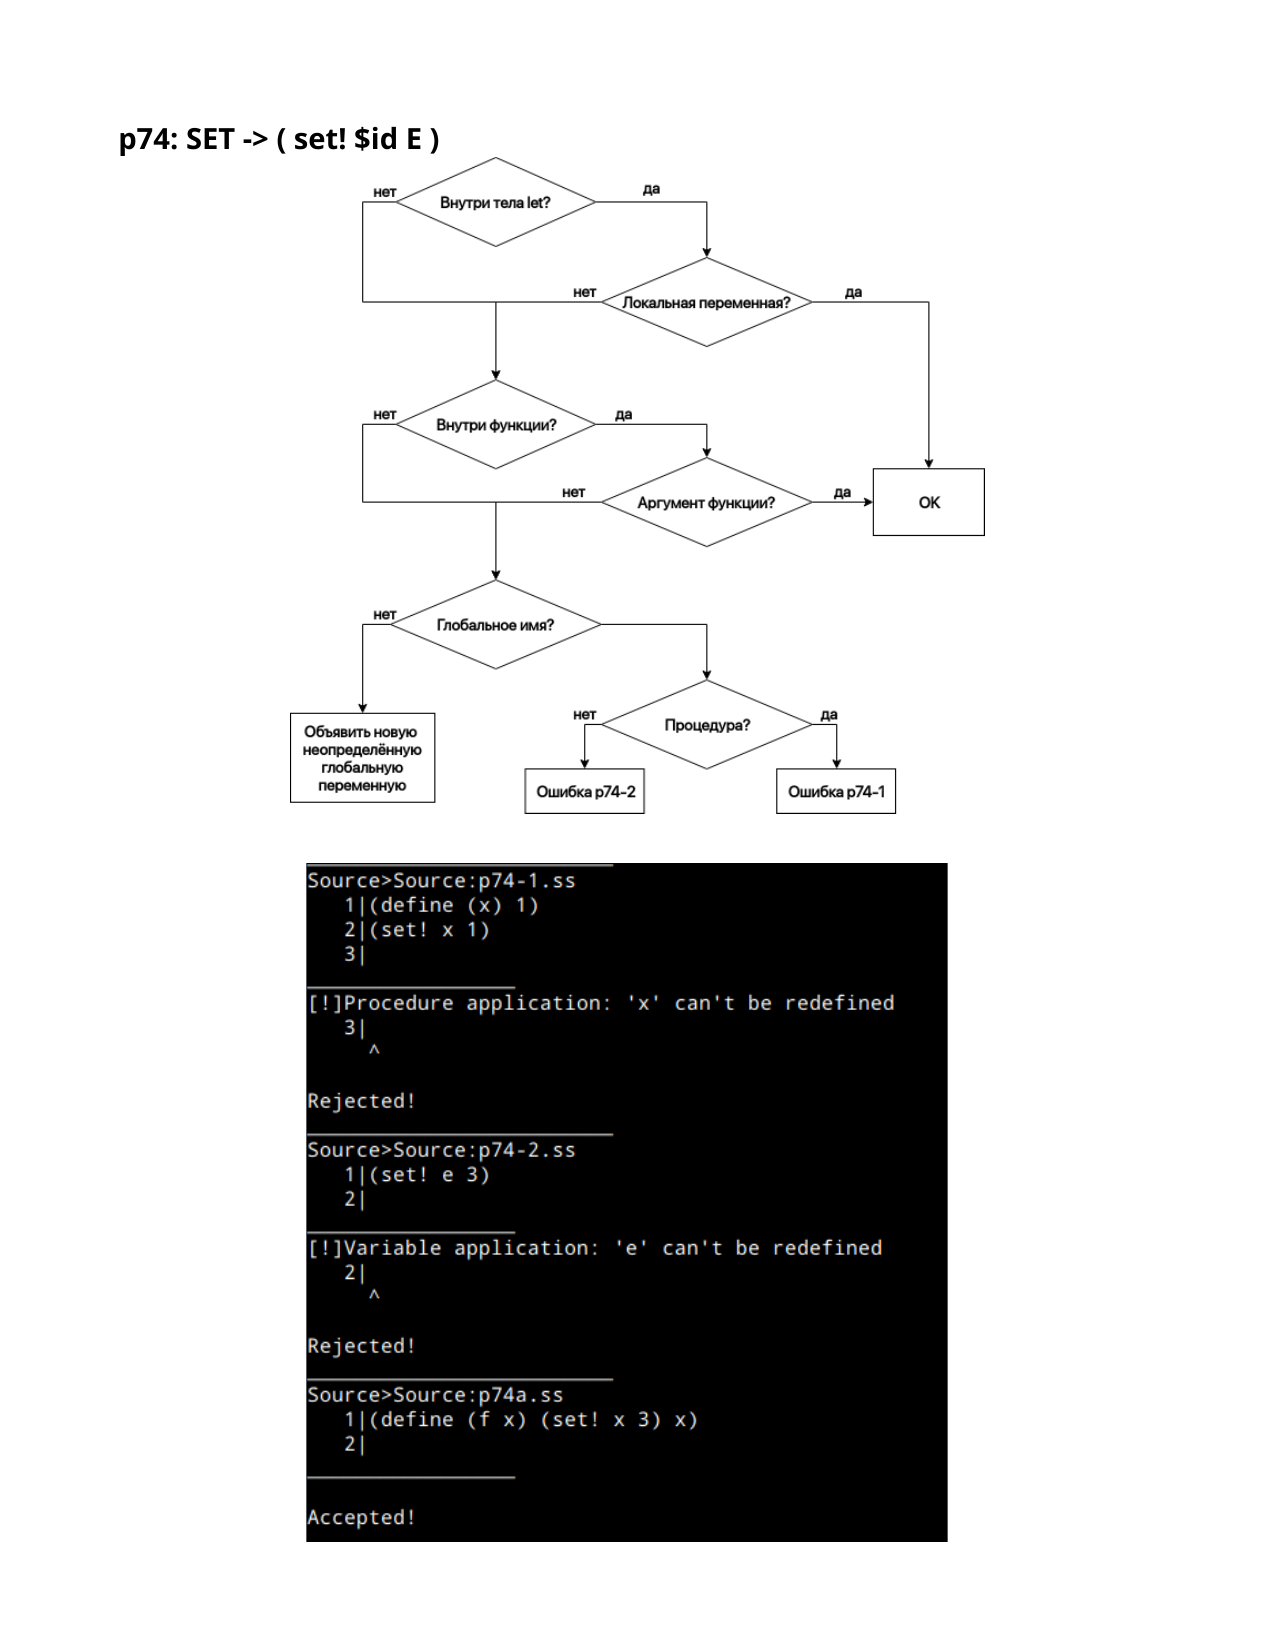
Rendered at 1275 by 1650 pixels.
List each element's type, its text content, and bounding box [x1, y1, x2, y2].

picture [290, 157, 985, 814]
picture [306, 863, 948, 1542]
text p74: SET -> ( set! $id E ) [118, 118, 1157, 158]
